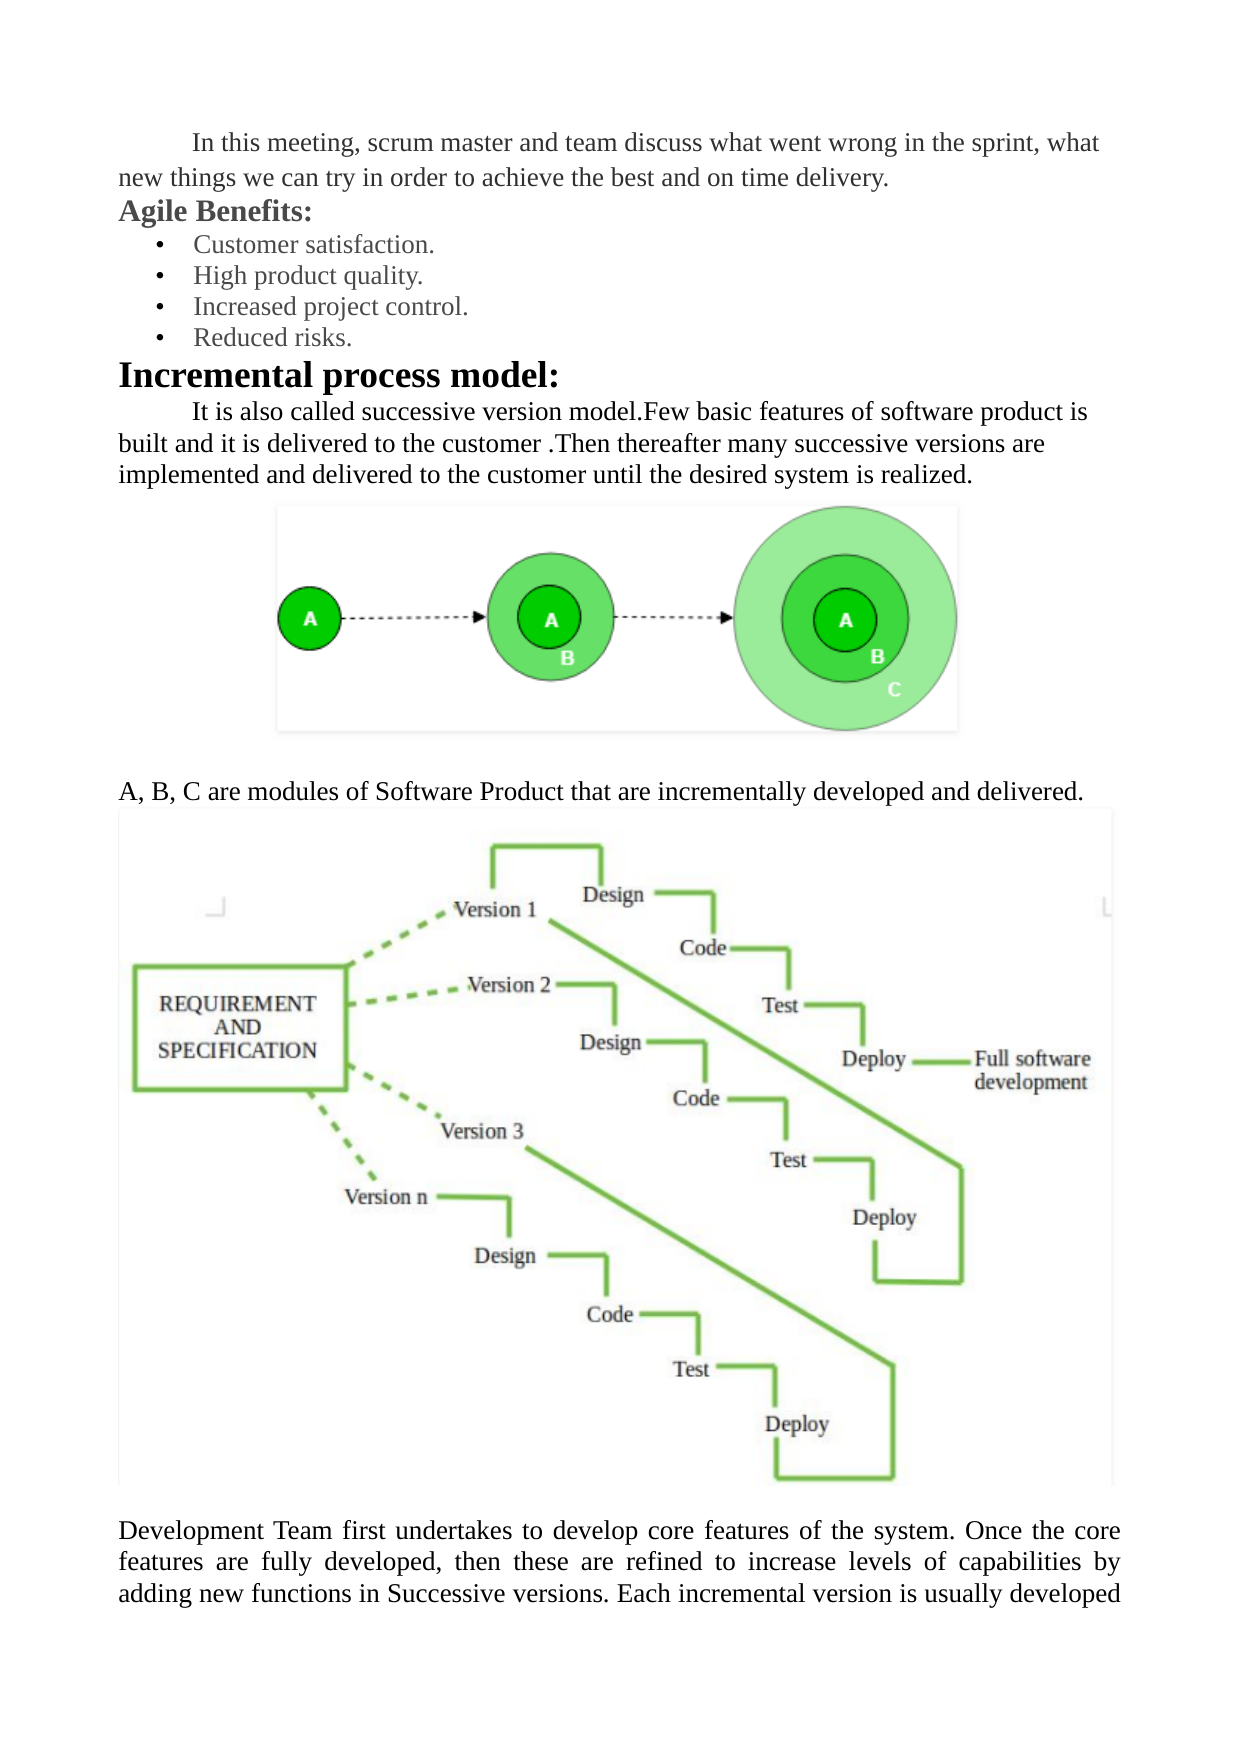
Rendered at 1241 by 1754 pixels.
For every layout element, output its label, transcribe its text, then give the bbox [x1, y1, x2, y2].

text Incremental process model: [118, 352, 1122, 396]
text Agile Benefits: [118, 192, 1122, 228]
text In this meeting, scrum master and team discuss what went wrong in the sprint, what new things we can try in order to achieve the best and on time delivery. [118, 118, 1122, 192]
text A, B, C are modules of Software Product that are incrementally developed and delivered. [118, 775, 1122, 806]
picture [259, 490, 981, 747]
text It is also called successive version model.Few basic features of software product is built and it is delivered to the customer .Then thereafter many successive versions are implemented and delivered to the customer until the desired system is realized. [118, 396, 1122, 490]
list Customer satisfaction. [156, 228, 1122, 259]
list Increased project control. [156, 290, 1122, 321]
text Development Team first undertakes to develop core features of the system. Once the core features are fully developed, then these are refined to increase levels of capabilities by adding new functions in Successive versions. Each incremental version is usually developed [118, 1514, 1122, 1608]
list High product quality. [156, 259, 1122, 290]
list Reduced risks. [156, 321, 1122, 352]
picture [118, 806, 1122, 1486]
